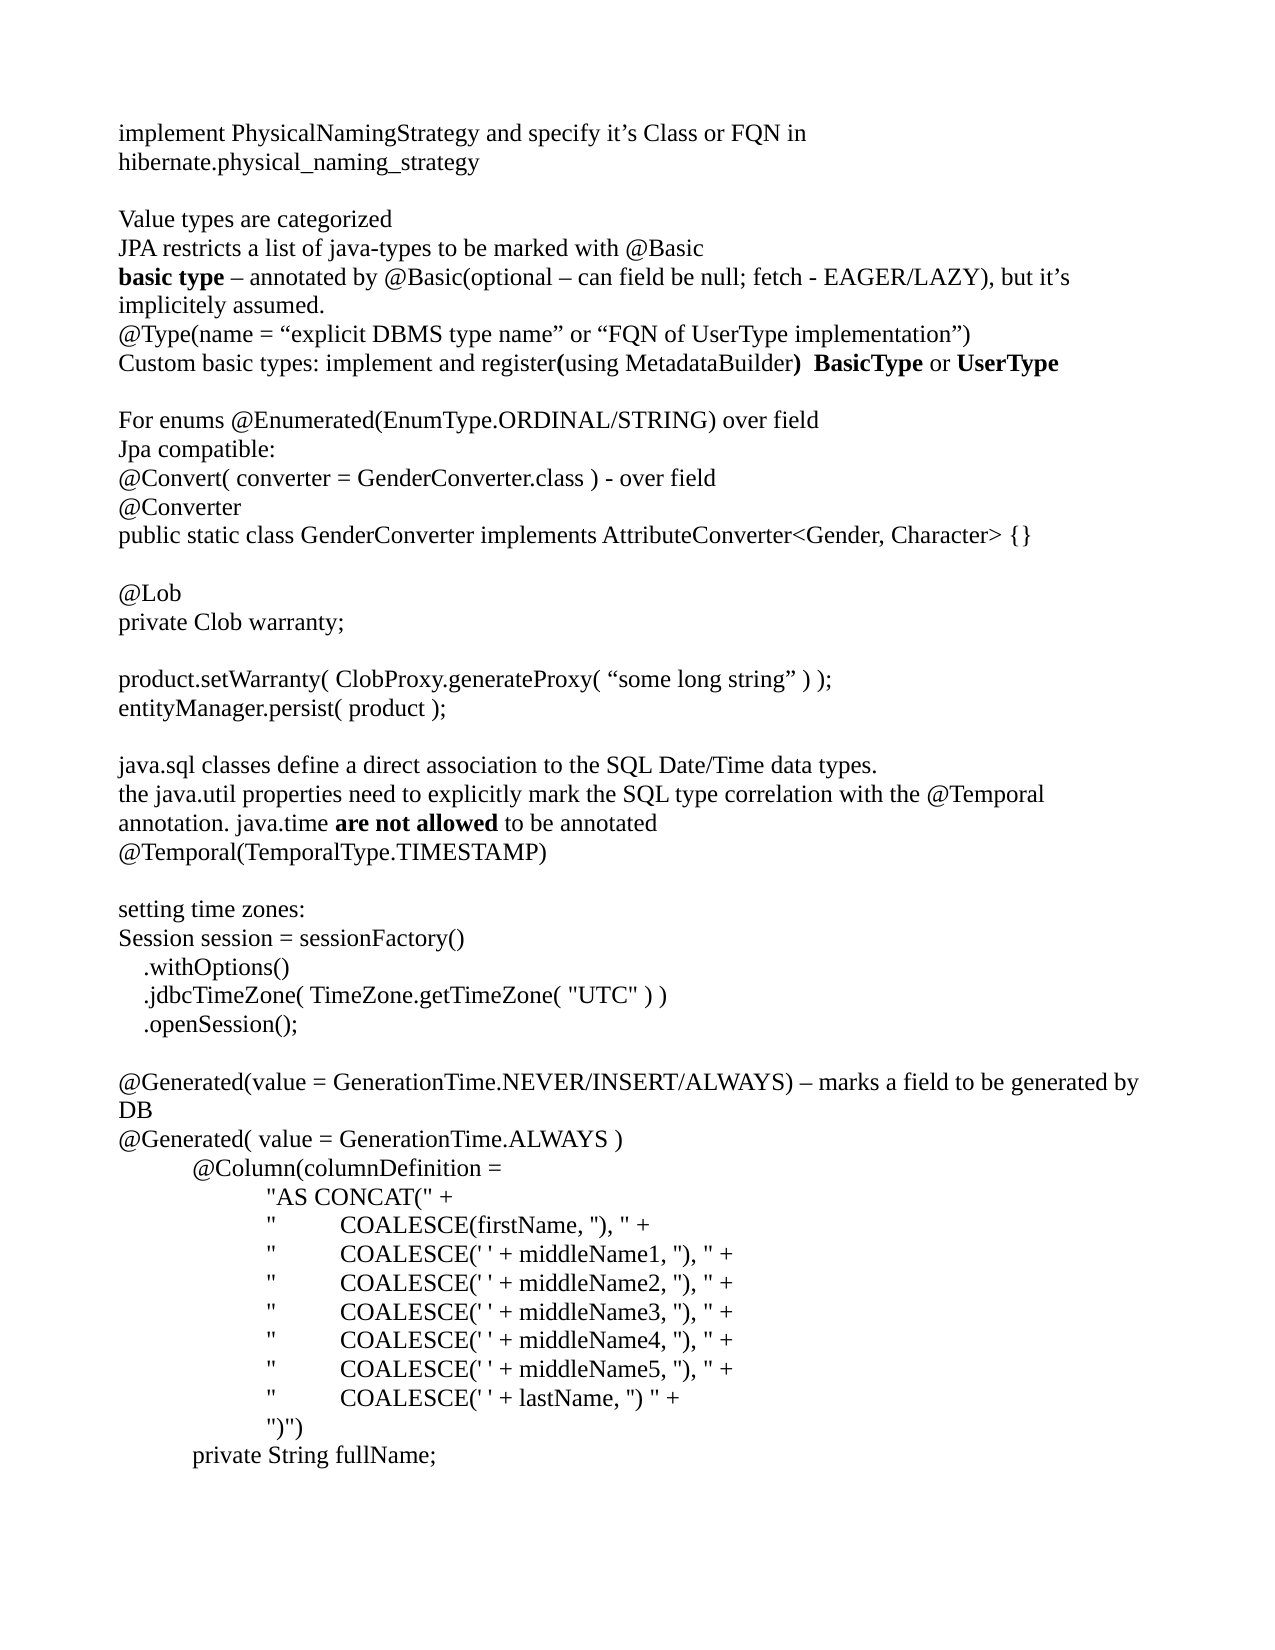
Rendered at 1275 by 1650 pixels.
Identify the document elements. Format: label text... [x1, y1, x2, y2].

text implement PhysicalNamingStrategy and specify it’s Class or FQN in hibernate.physical_naming_strategy [118, 118, 1157, 176]
text @Lob [118, 578, 1157, 607]
text java.sql classes define a direct association to the SQL Date/Time data types. [118, 751, 1157, 779]
text basic type – annotated by @Basic(optional – can field be null; fetch - EAGER/LAZY), but it’s implicitely assumed. [118, 262, 1157, 319]
text Value types are categorized [118, 204, 1157, 233]
text @Temporal(TemporalType.TIMESTAMP) [118, 837, 1157, 866]
text @Convert( converter = GenderConverter.class ) - over field [118, 463, 1157, 492]
text entityManager.persist( product ); [118, 693, 1157, 722]
text .openSession(); [118, 1009, 1157, 1038]
text " COALESCE(' ' + lastName, '') " + [118, 1383, 1157, 1412]
text "AS CONCAT(" + [118, 1182, 1157, 1211]
text " COALESCE(' ' + middleName3, ''), " + [118, 1297, 1157, 1326]
text @Type(name = “explicit DBMS type name” or “FQN of UserType implementation”) [118, 319, 1157, 348]
text JPA restricts a list of java-types to be marked with @Basic [118, 233, 1157, 262]
text Session session = sessionFactory() [118, 923, 1157, 952]
text Jpa compatible: [118, 434, 1157, 463]
text ")") [118, 1412, 1157, 1441]
text .withOptions() [118, 952, 1157, 981]
text @Converter [118, 492, 1157, 521]
text Custom basic types: implement and register(using MetadataBuilder) BasicType or UserType [118, 348, 1157, 377]
text " COALESCE(' ' + middleName2, ''), " + [118, 1268, 1157, 1297]
text .jdbcTimeZone( TimeZone.getTimeZone( "UTC" ) ) [118, 981, 1157, 1009]
text private String fullName; [118, 1441, 1157, 1469]
text public static class GenderConverter implements AttributeConverter<Gender, Character> {} [118, 521, 1157, 549]
text private Clob warranty; [118, 607, 1157, 636]
text " COALESCE(firstName, ''), " + [118, 1211, 1157, 1239]
text " COALESCE(' ' + middleName5, ''), " + [118, 1354, 1157, 1383]
text " COALESCE(' ' + middleName1, ''), " + [118, 1239, 1157, 1268]
text the java.util properties need to explicitly mark the SQL type correlation with the @Temporal annotation. java.time are not allowed to be annotated [118, 779, 1157, 837]
text " COALESCE(' ' + middleName4, ''), " + [118, 1326, 1157, 1354]
text @Generated(value = GenerationTime.NEVER/INSERT/ALWAYS) – marks a field to be generated by DB [118, 1067, 1157, 1124]
text For enums @Enumerated(EnumType.ORDINAL/STRING) over field [118, 406, 1157, 434]
text setting time zones: [118, 894, 1157, 923]
text @Column(columnDefinition = [118, 1153, 1157, 1182]
text @Generated( value = GenerationTime.ALWAYS ) [118, 1124, 1157, 1153]
text product.setWarranty( ClobProxy.generateProxy( “some long string” ) ); [118, 664, 1157, 693]
